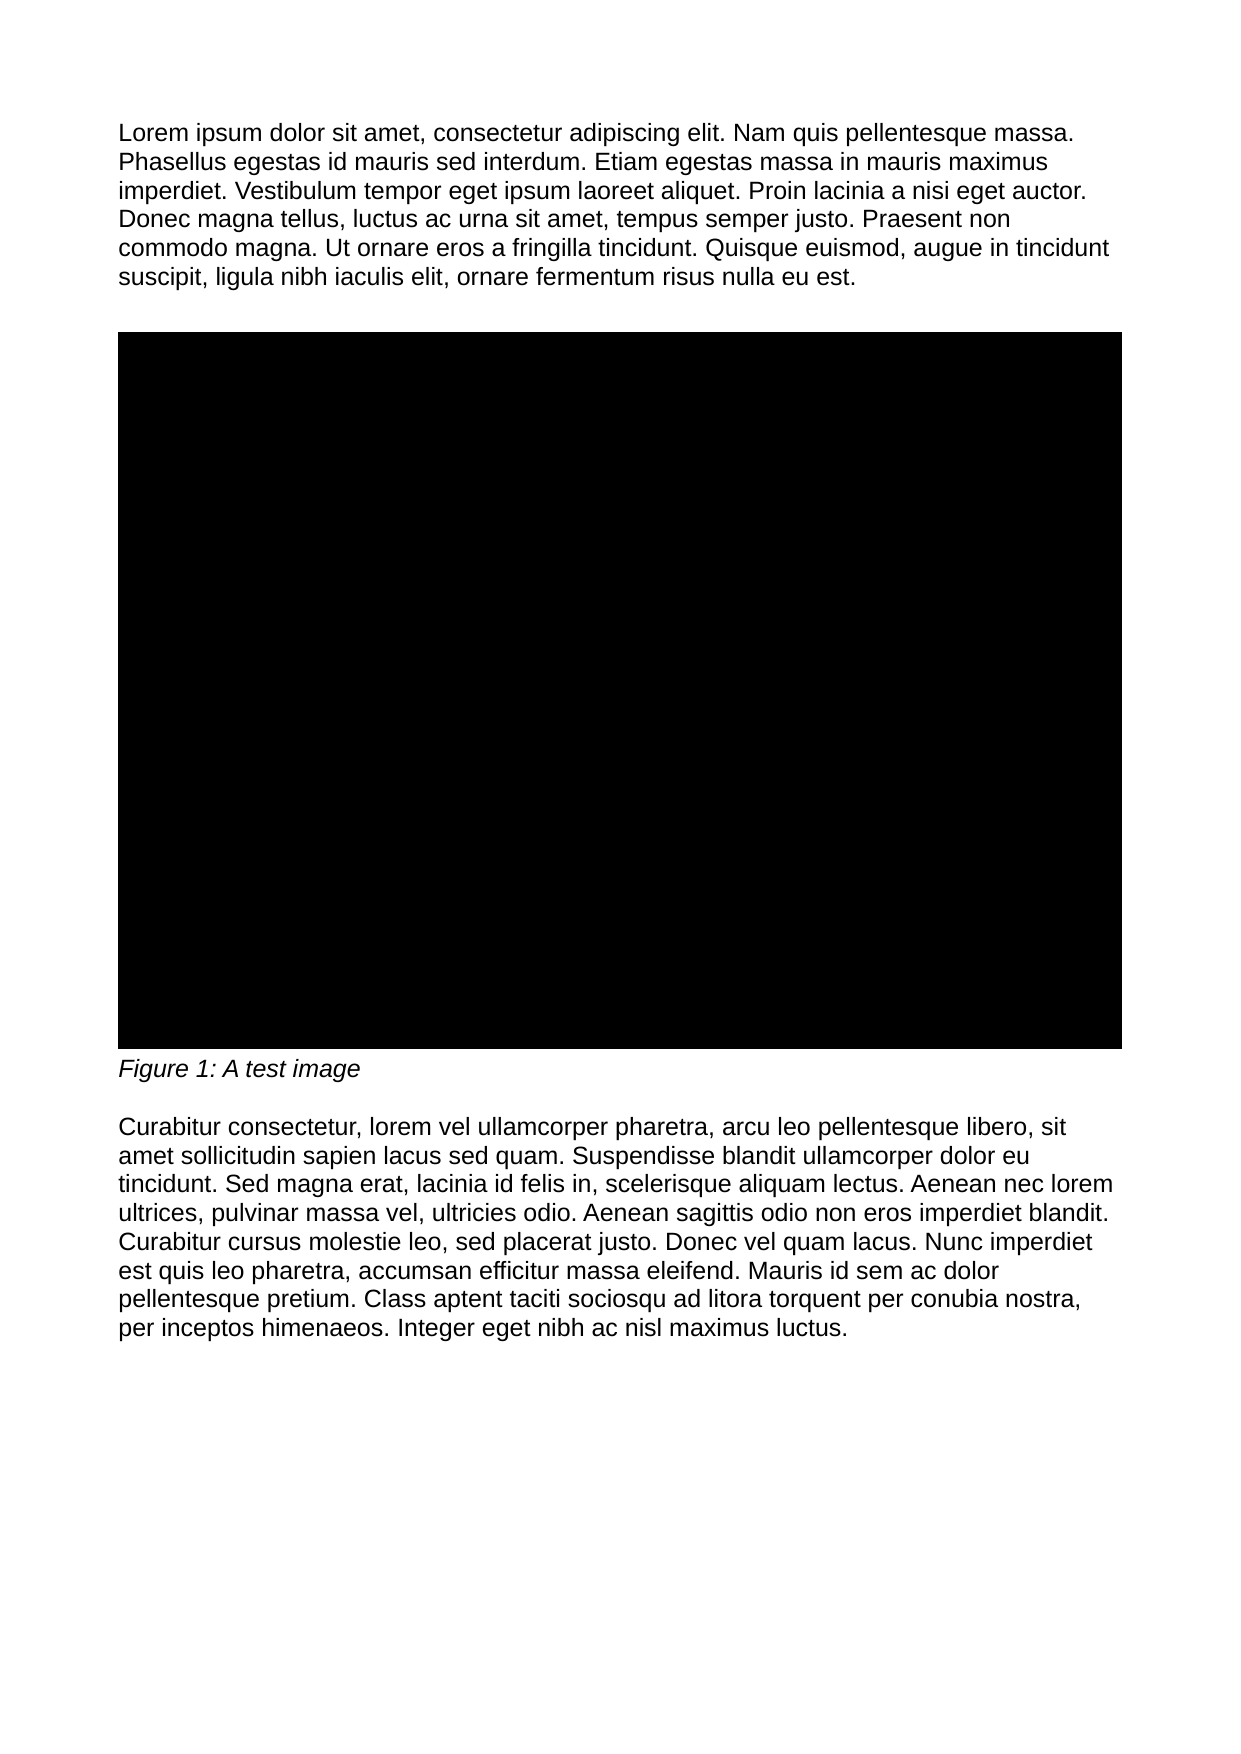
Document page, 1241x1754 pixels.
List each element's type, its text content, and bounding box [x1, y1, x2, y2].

picture [118, 332, 1122, 1049]
text Figure 1: A test image [118, 1049, 1122, 1083]
text Curabitur consectetur, lorem vel ullamcorper pharetra, arcu leo pellentesque libero, sit amet sollicitudin sapien lacus sed quam. Suspendisse blandit ullamcorper dolor eu tincidunt. Sed magna erat, lacinia id felis in, scelerisque aliquam lectus. Aenean nec lorem ultrices, pulvinar massa vel, ultricies odio. Aenean sagittis odio non eros imperdiet blandit. Curabitur cursus molestie leo, sed placerat justo. Donec vel quam lacus. Nunc imperdiet est quis leo pharetra, accumsan efficitur massa eleifend. Mauris id sem ac dolor pellentesque pretium. Class aptent taciti sociosqu ad litora torquent per conubia nostra, per inceptos himenaeos. Integer eget nibh ac nisl maximus luctus. [118, 1112, 1122, 1342]
text Lorem ipsum dolor sit amet, consectetur adipiscing elit. Nam quis pellentesque massa. Phasellus egestas id mauris sed interdum. Etiam egestas massa in mauris maximus imperdiet. Vestibulum tempor eget ipsum laoreet aliquet. Proin lacinia a nisi eget auctor. Donec magna tellus, luctus ac urna sit amet, tempus semper justo. Praesent non commodo magna. Ut ornare eros a fringilla tincidunt. Quisque euismod, augue in tincidunt suscipit, ligula nibh iaculis elit, ornare fermentum risus nulla eu est. [118, 118, 1122, 291]
